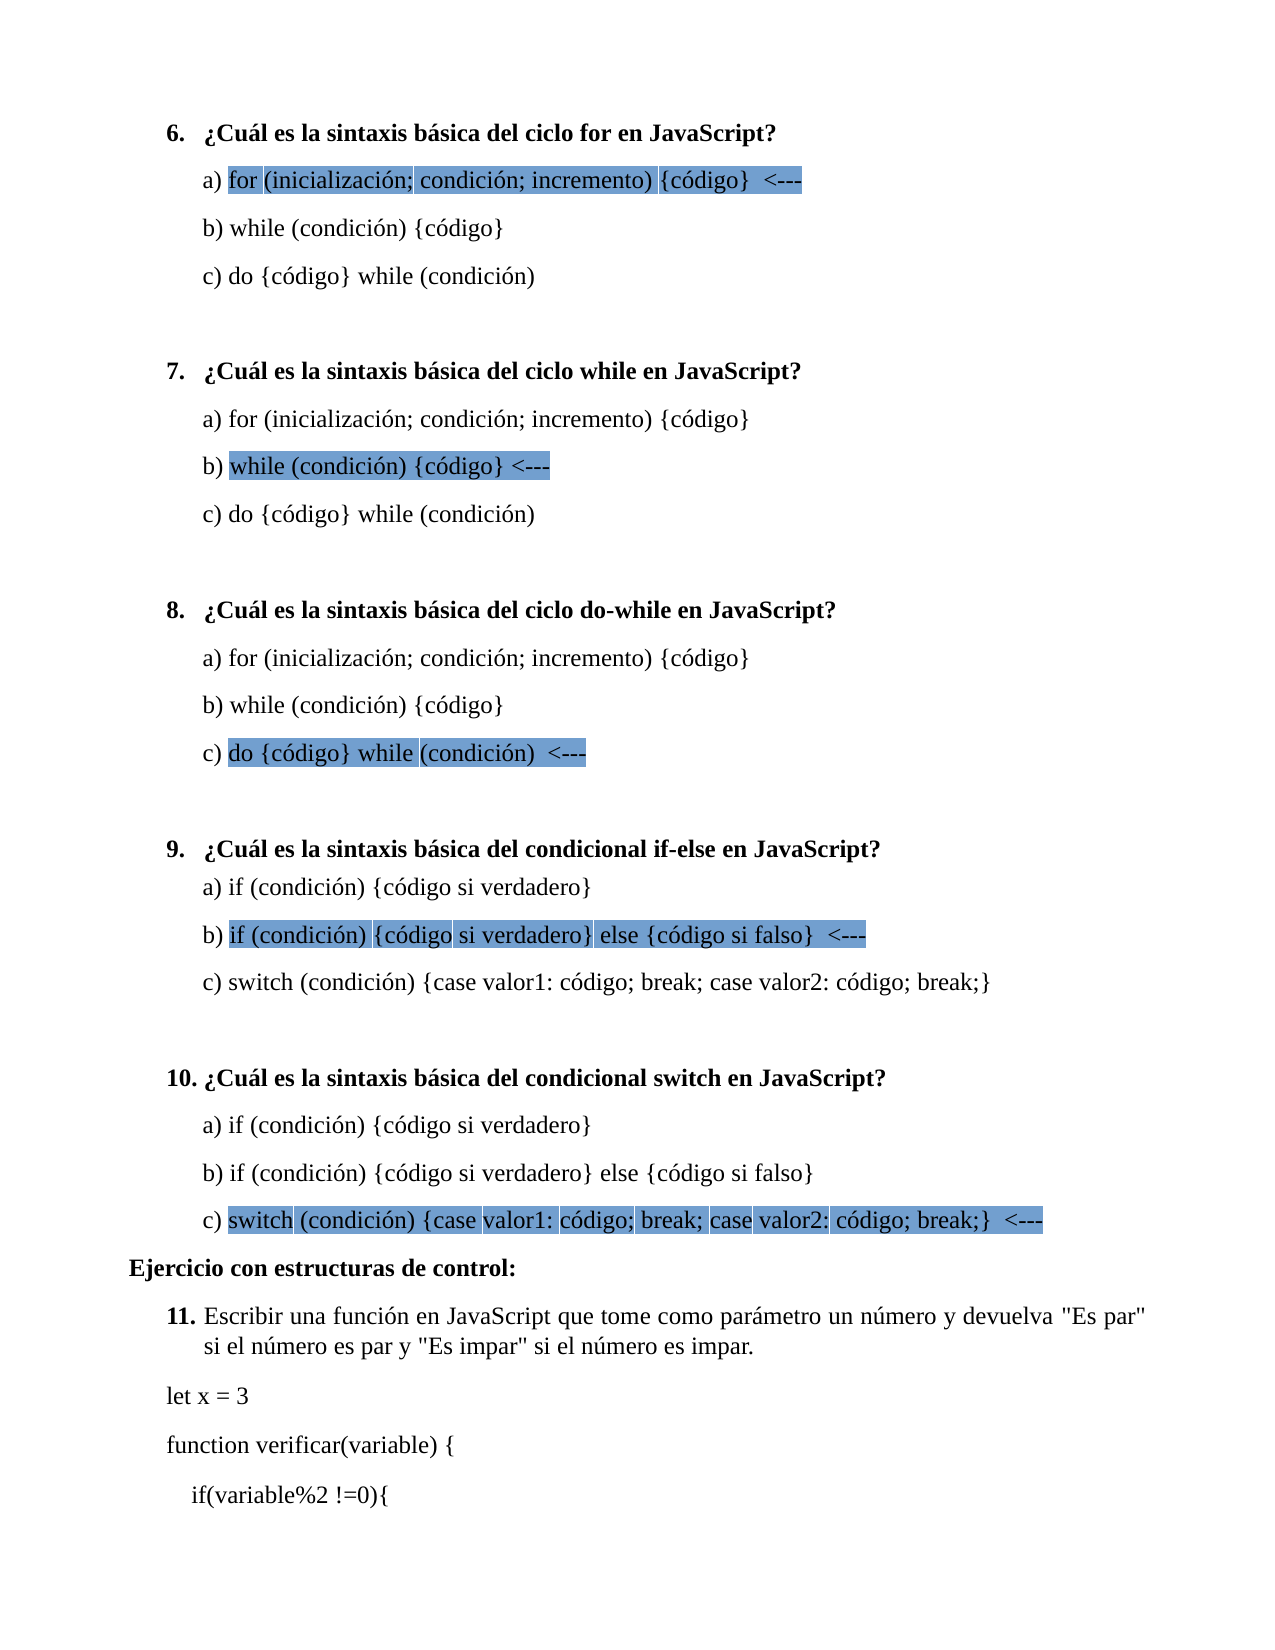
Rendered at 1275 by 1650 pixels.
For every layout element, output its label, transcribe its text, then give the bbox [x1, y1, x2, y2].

subtitle ¿Cuál es la sintaxis básica del ciclo for en JavaScript? [166, 118, 1157, 147]
list do {código} while (condición) [202, 499, 1157, 528]
list if (condición) {código si verdadero} [202, 872, 1157, 901]
list for (inicialización; condición; incremento) {código} <--- [202, 166, 1157, 194]
list let x = 3 [166, 1381, 1146, 1410]
subtitle ¿Cuál es la sintaxis básica del ciclo do-while en JavaScript? [166, 595, 1157, 623]
list switch (condición) {case valor1: código; break; case valor2: código; break;} <--- [202, 1206, 1157, 1234]
list if (condición) {código si verdadero} else {código si falso} [202, 1158, 1157, 1186]
list Escribir una función en JavaScript que tome como parámetro un número y devuelva "Es par" si el número es par y "Es impar" si el número es impar. [166, 1301, 1146, 1360]
subtitle ¿Cuál es la sintaxis básica del condicional switch en JavaScript? [166, 1063, 1157, 1091]
list switch (condición) {case valor1: código; break; case valor2: código; break;} [202, 967, 1157, 996]
subtitle ¿Cuál es la sintaxis básica del condicional if-else en JavaScript? [166, 834, 1157, 862]
list for (inicialización; condición; incremento) {código} [202, 404, 1157, 433]
list while (condición) {código} [202, 213, 1157, 242]
subtitle ¿Cuál es la sintaxis básica del ciclo while en JavaScript? [166, 356, 1157, 385]
subtitle Ejercicio con estructuras de control: [128, 1253, 1157, 1282]
list while (condición) {código} [202, 690, 1157, 719]
list if(variable%2 !=0){ [166, 1480, 1146, 1509]
list for (inicialización; condición; incremento) {código} [202, 643, 1157, 672]
list if (condición) {código si verdadero} else {código si falso} <--- [202, 920, 1157, 948]
list do {código} while (condición) [202, 261, 1157, 290]
list if (condición) {código si verdadero} [202, 1110, 1157, 1139]
list do {código} while (condición) <--- [202, 738, 1157, 767]
list function verificar(variable) { [166, 1431, 1146, 1459]
list while (condición) {código} <--- [202, 451, 1157, 480]
